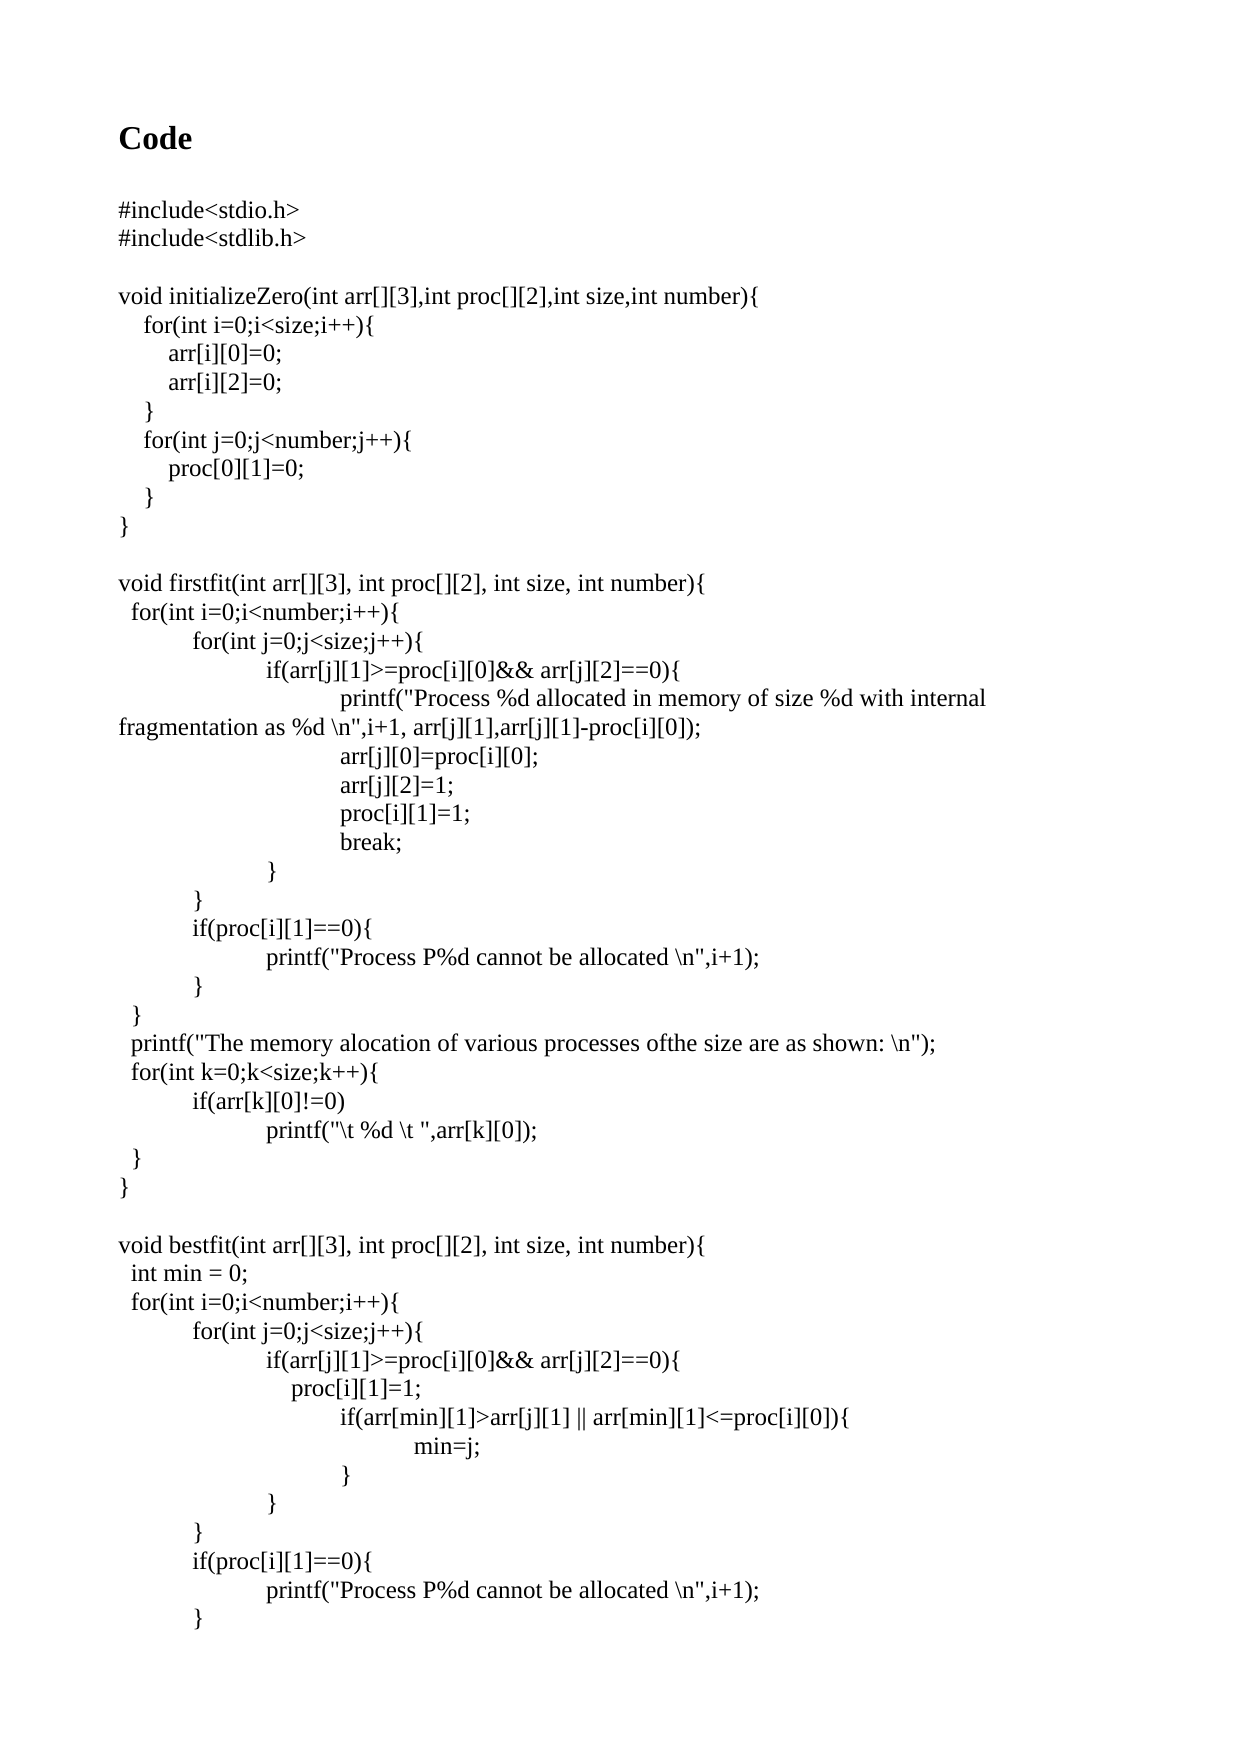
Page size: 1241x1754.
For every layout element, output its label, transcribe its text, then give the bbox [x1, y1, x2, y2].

text arr[j][0]=proc[i][0]; [118, 741, 1122, 770]
text for(int i=0;i<number;i++){ [118, 597, 1122, 626]
text for(int i=0;i<size;i++){ [118, 310, 1122, 338]
text printf("The memory alocation of various processes ofthe size are as shown: \n"); [118, 1028, 1122, 1057]
text if(arr[j][1]>=proc[i][0]&& arr[j][2]==0){ [118, 1345, 1122, 1373]
text int min = 0; [118, 1258, 1122, 1287]
text arr[j][2]=1; [118, 770, 1122, 798]
text proc[i][1]=1; [118, 798, 1122, 827]
text } [118, 1603, 1122, 1632]
text #include<stdlib.h> [118, 223, 1122, 252]
text void firstfit(int arr[][3], int proc[][2], int size, int number){ [118, 568, 1122, 597]
text void initializeZero(int arr[][3],int proc[][2],int size,int number){ [118, 281, 1122, 310]
text } [118, 1000, 1122, 1028]
text break; [118, 827, 1122, 856]
text for(int j=0;j<size;j++){ [118, 1316, 1122, 1345]
text Code [118, 118, 1122, 156]
text arr[i][2]=0; [118, 367, 1122, 396]
text if(arr[min][1]>arr[j][1] || arr[min][1]<=proc[i][0]){ [118, 1402, 1122, 1431]
text printf("Process P%d cannot be allocated \n",i+1); [118, 1575, 1122, 1603]
text if(proc[i][1]==0){ [118, 913, 1122, 942]
text printf("\t %d \t ",arr[k][0]); [118, 1115, 1122, 1143]
text } [118, 482, 1122, 511]
text for(int i=0;i<number;i++){ [118, 1287, 1122, 1316]
text } [118, 1488, 1122, 1517]
text } [118, 511, 1122, 540]
text } [118, 1460, 1122, 1488]
text min=j; [118, 1431, 1122, 1460]
text printf("Process %d allocated in memory of size %d with internal fragmentation as %d \n",i+1, arr[j][1],arr[j][1]-proc[i][0]); [118, 683, 1122, 741]
text } [118, 1517, 1122, 1546]
text #include<stdio.h> [118, 195, 1122, 223]
text void bestfit(int arr[][3], int proc[][2], int size, int number){ [118, 1230, 1122, 1258]
text if(arr[j][1]>=proc[i][0]&& arr[j][2]==0){ [118, 655, 1122, 683]
text proc[i][1]=1; [118, 1373, 1122, 1402]
text printf("Process P%d cannot be allocated \n",i+1); [118, 942, 1122, 971]
text } [118, 1143, 1122, 1172]
text for(int k=0;k<size;k++){ [118, 1057, 1122, 1086]
text } [118, 971, 1122, 1000]
text for(int j=0;j<size;j++){ [118, 626, 1122, 655]
text } [118, 1172, 1122, 1201]
text } [118, 885, 1122, 913]
text } [118, 856, 1122, 885]
text for(int j=0;j<number;j++){ [118, 425, 1122, 453]
text arr[i][0]=0; [118, 338, 1122, 367]
text } [118, 396, 1122, 425]
text proc[0][1]=0; [118, 453, 1122, 482]
text if(proc[i][1]==0){ [118, 1546, 1122, 1575]
text if(arr[k][0]!=0) [118, 1086, 1122, 1115]
